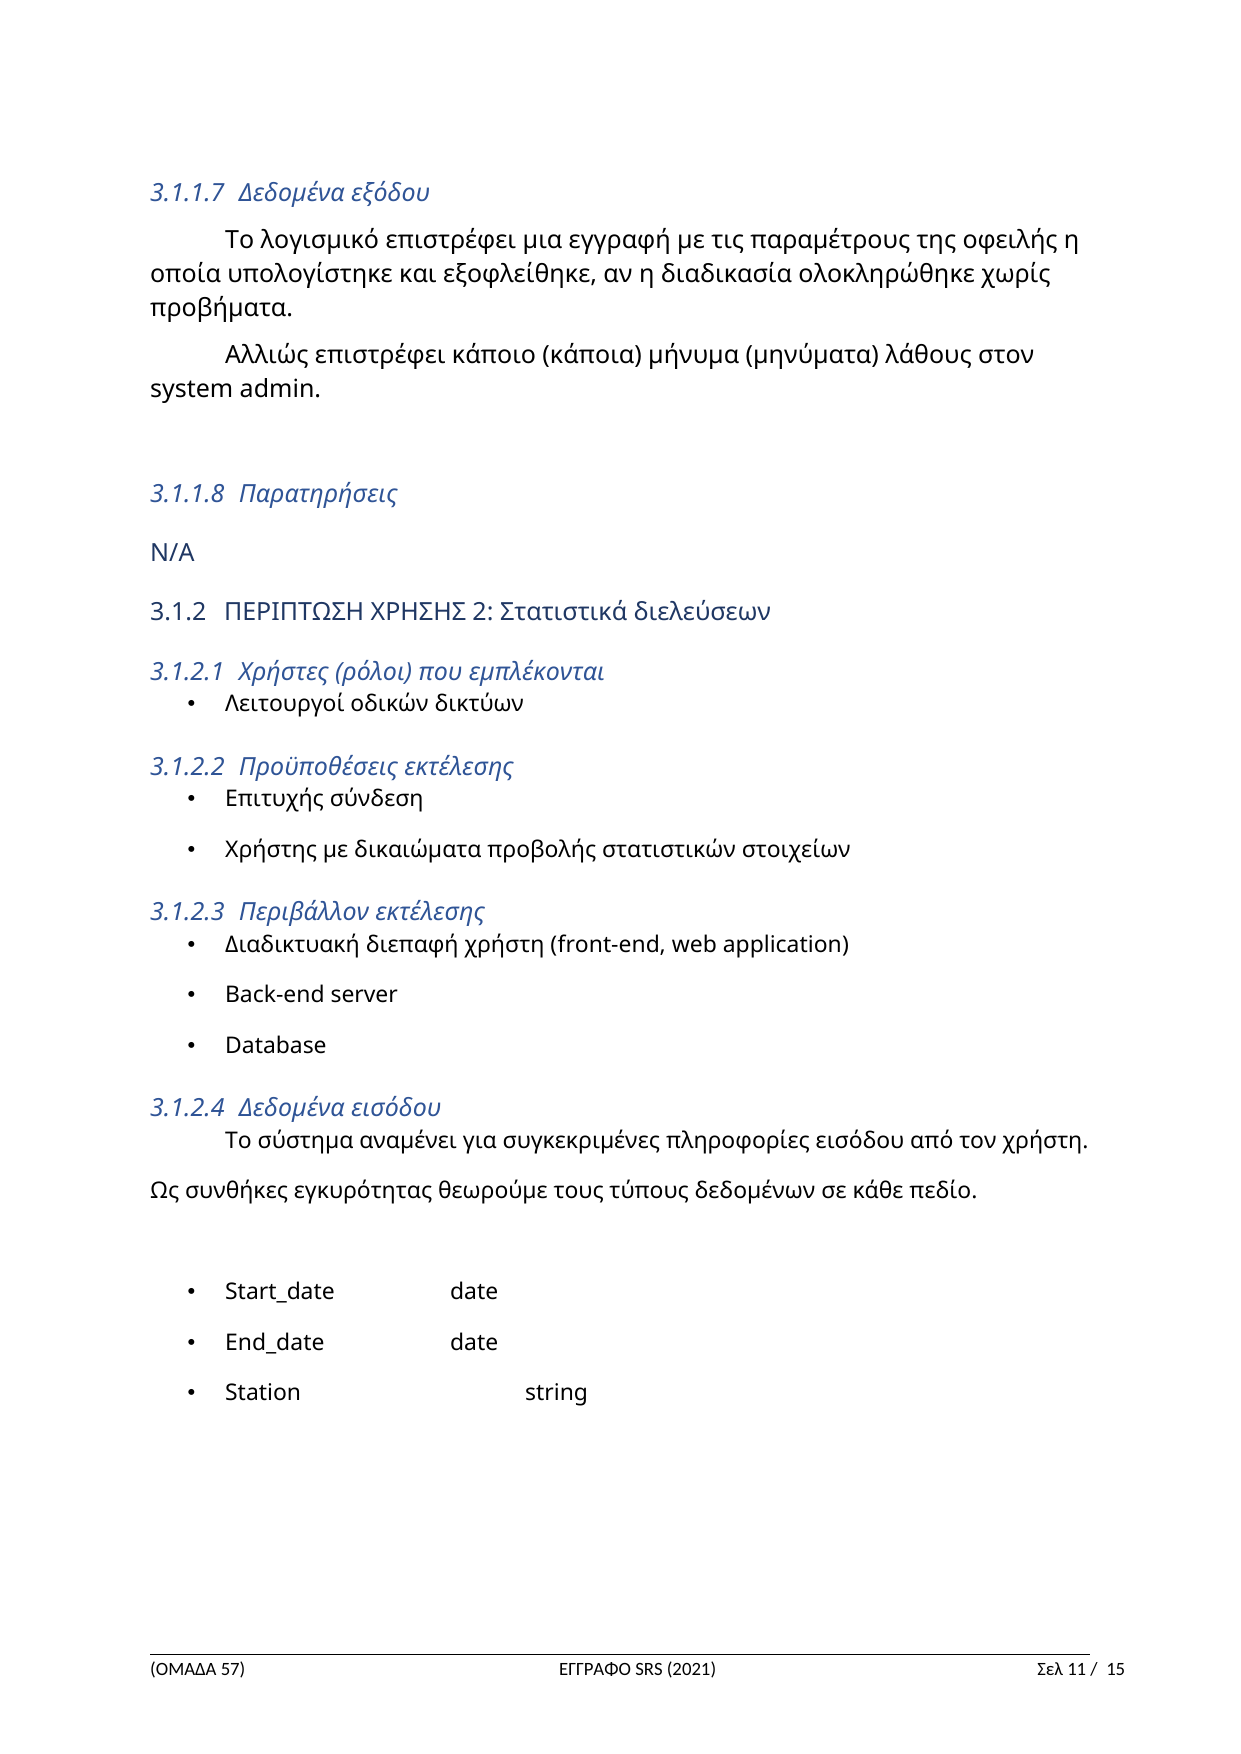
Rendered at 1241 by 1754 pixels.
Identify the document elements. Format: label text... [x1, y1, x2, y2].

list Χρήστης με δικαιώματα προβολής στατιστικών στοιχείων [187, 833, 1090, 864]
text Ως συνθήκες εγκυρότητας θεωρούμε τους τύπους δεδομένων σε κάθε πεδίο. [150, 1174, 1090, 1206]
subtitle 3.1.1.8 Παρατηρήσεις [150, 476, 1090, 510]
list Διαδικτυακή διεπαφή χρήστη (front-end, web application) [187, 928, 1090, 959]
text Το λογισμικό επιστρέφει μια εγγραφή με τις παραμέτρους της οφειλής η οποία υπολογίστηκε και εξοφλείθηκε, αν η διαδικασία ολοκληρώθηκε χωρίς προβήματα. [150, 222, 1090, 324]
subtitle 3.1.2.2 Προϋποθέσεις εκτέλεσης [150, 748, 1090, 782]
text Το σύστημα αναμένει για συγκεκριμένες πληροφορίες εισόδου από τον χρήστη. [150, 1124, 1090, 1155]
list Back-end server [187, 978, 1090, 1009]
list End_date date [187, 1326, 1090, 1357]
subtitle 3.1.2.3 Περιβάλλον εκτέλεσης [150, 894, 1090, 928]
text Αλλιώς επιστρέφει κάποιο (κάποια) μήνυμα (μηνύματα) λάθους στον system admin. [150, 336, 1090, 404]
subtitle 3.1.1.7 Δεδομένα εξόδου [150, 175, 1090, 209]
subtitle 3.1.2.4 Δεδομένα εισόδου [150, 1090, 1090, 1124]
list Επιτυχής σύνδεση [187, 782, 1090, 813]
list Station string [187, 1376, 1090, 1408]
list Start_date date [187, 1275, 1090, 1307]
subtitle 3.1.2 ΠΕΡΙΠΤΩΣΗ ΧΡΗΣΗΣ 2: Στατιστικά διελεύσεων [150, 594, 1090, 628]
list Λειτουργοί οδικών δικτύων [187, 687, 1090, 718]
subtitle N/A [150, 535, 1090, 569]
list Database [187, 1029, 1090, 1060]
subtitle 3.1.2.1 Χρήστες (ρόλοι) που εμπλέκονται [150, 653, 1090, 687]
